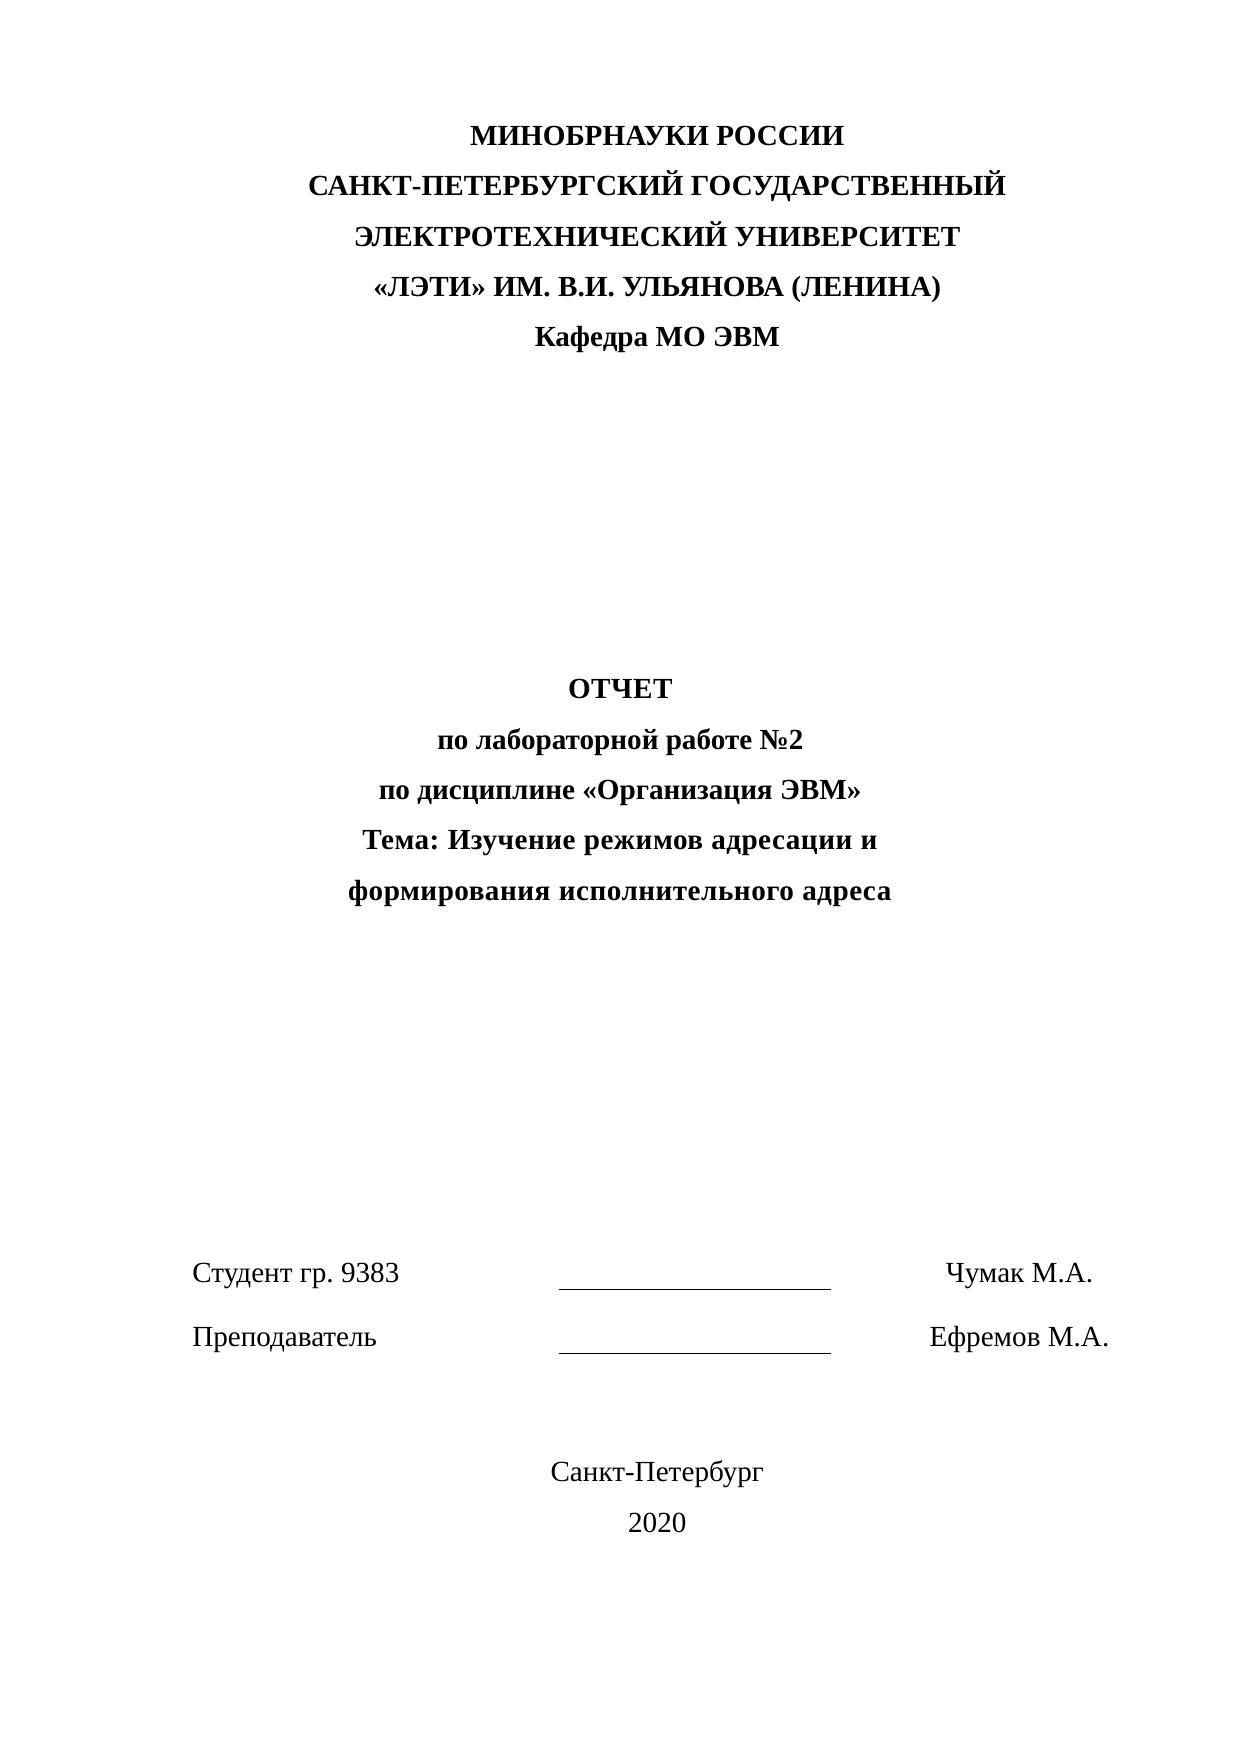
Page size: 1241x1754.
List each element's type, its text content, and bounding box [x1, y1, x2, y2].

text Тема: Изучение режимов адресации и [118, 822, 1122, 856]
text 2020 [118, 1505, 1122, 1538]
table_header Студент гр. 9383 [107, 1225, 559, 1289]
text электротехнический университет [118, 219, 1122, 252]
text по лабораторной работе №2 [118, 722, 1122, 755]
table_cell Преподаватель [107, 1289, 559, 1353]
text Санкт-Петербург [118, 1454, 1122, 1488]
text формирования исполнительного адреса [118, 873, 1122, 906]
text по дисциплине «Организация ЭВМ» [118, 772, 1122, 806]
table_header [559, 1225, 831, 1289]
table_cell Ефремов М.А. [831, 1289, 1133, 1353]
text Санкт-Петербургский государственный [118, 168, 1122, 202]
table_cell [559, 1290, 831, 1353]
text МИНОБРНАУКИ РОССИИ [118, 118, 1122, 152]
text «ЛЭТИ» им. В.И. Ульянова (Ленина) [118, 269, 1122, 303]
table_header Чумак М.А. [831, 1225, 1133, 1289]
text Кафедра МО ЭВМ [118, 319, 1122, 353]
text отчет [118, 672, 1122, 705]
